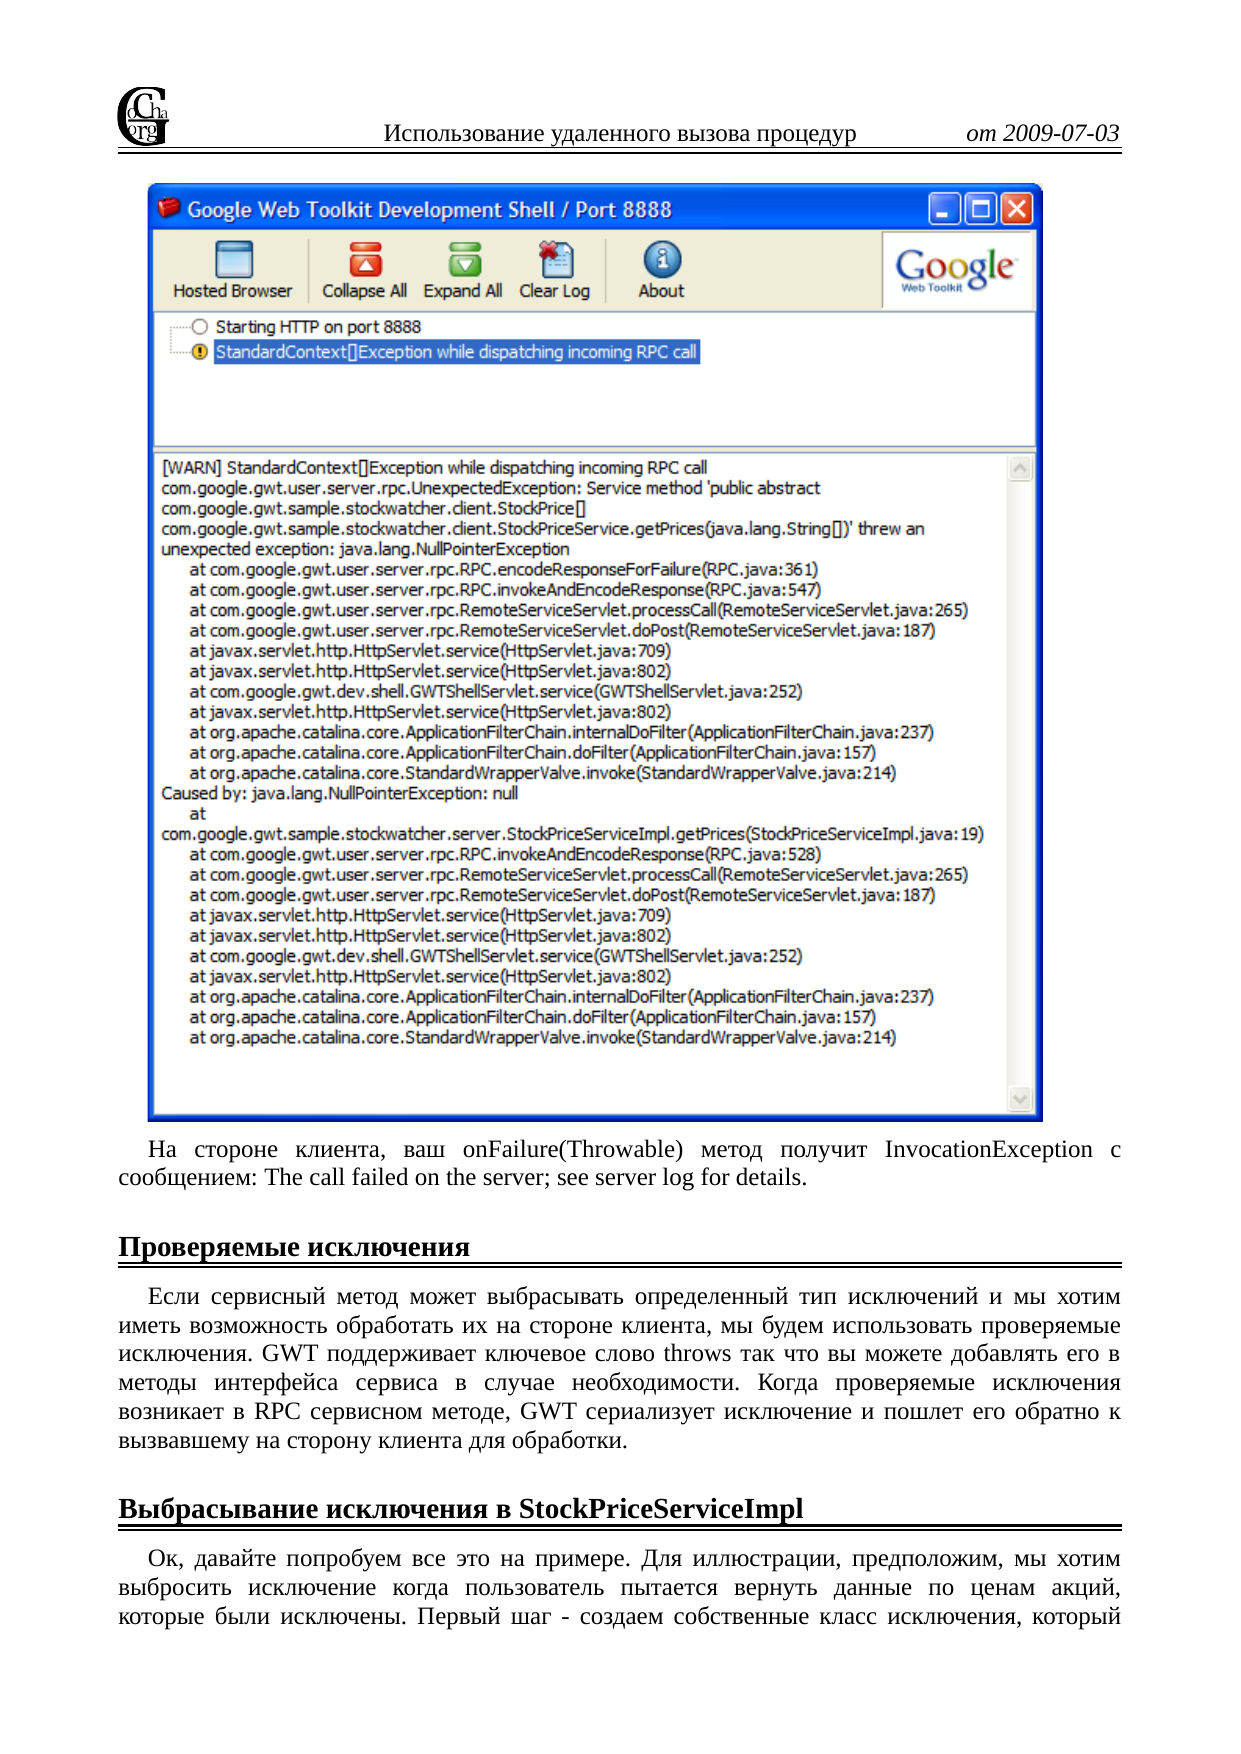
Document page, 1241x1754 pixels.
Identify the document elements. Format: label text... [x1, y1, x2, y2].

text Ок, давайте попробуем все это на примере. Для иллюстрации, предположим, мы хотим выбросить исключение когда пользователь пытается вернуть данные по ценам акций, которые были исключены. Первый шаг - создаем собственные класс исключения, который [118, 1543, 1122, 1629]
subtitle Выбрасывание исключения в StockPriceServiceImpl [118, 1491, 1122, 1524]
picture [147, 183, 1043, 1122]
text Если сервисный метод может выбрасывать определенный тип исключений и мы хотим иметь возможность обработать их на стороне клиента, мы будем использовать проверяемые исключения. GWT поддерживает ключевое слово throws так что вы можете добавлять его в методы интерфейса сервиса в случае необходимости. Когда проверяемые исключения возникает в RPC сервисном методе, GWT сериализует исключение и пошлет его обратно к вызвавшему на сторону клиента для обработки. [118, 1281, 1122, 1453]
picture [117, 87, 170, 146]
text На стороне клиента, ваш onFailure(Throwable) метод получит InvocationException с сообщением: The call failed on the server; see server log for details. [118, 1134, 1122, 1191]
subtitle Проверяемые исключения [118, 1229, 1122, 1262]
